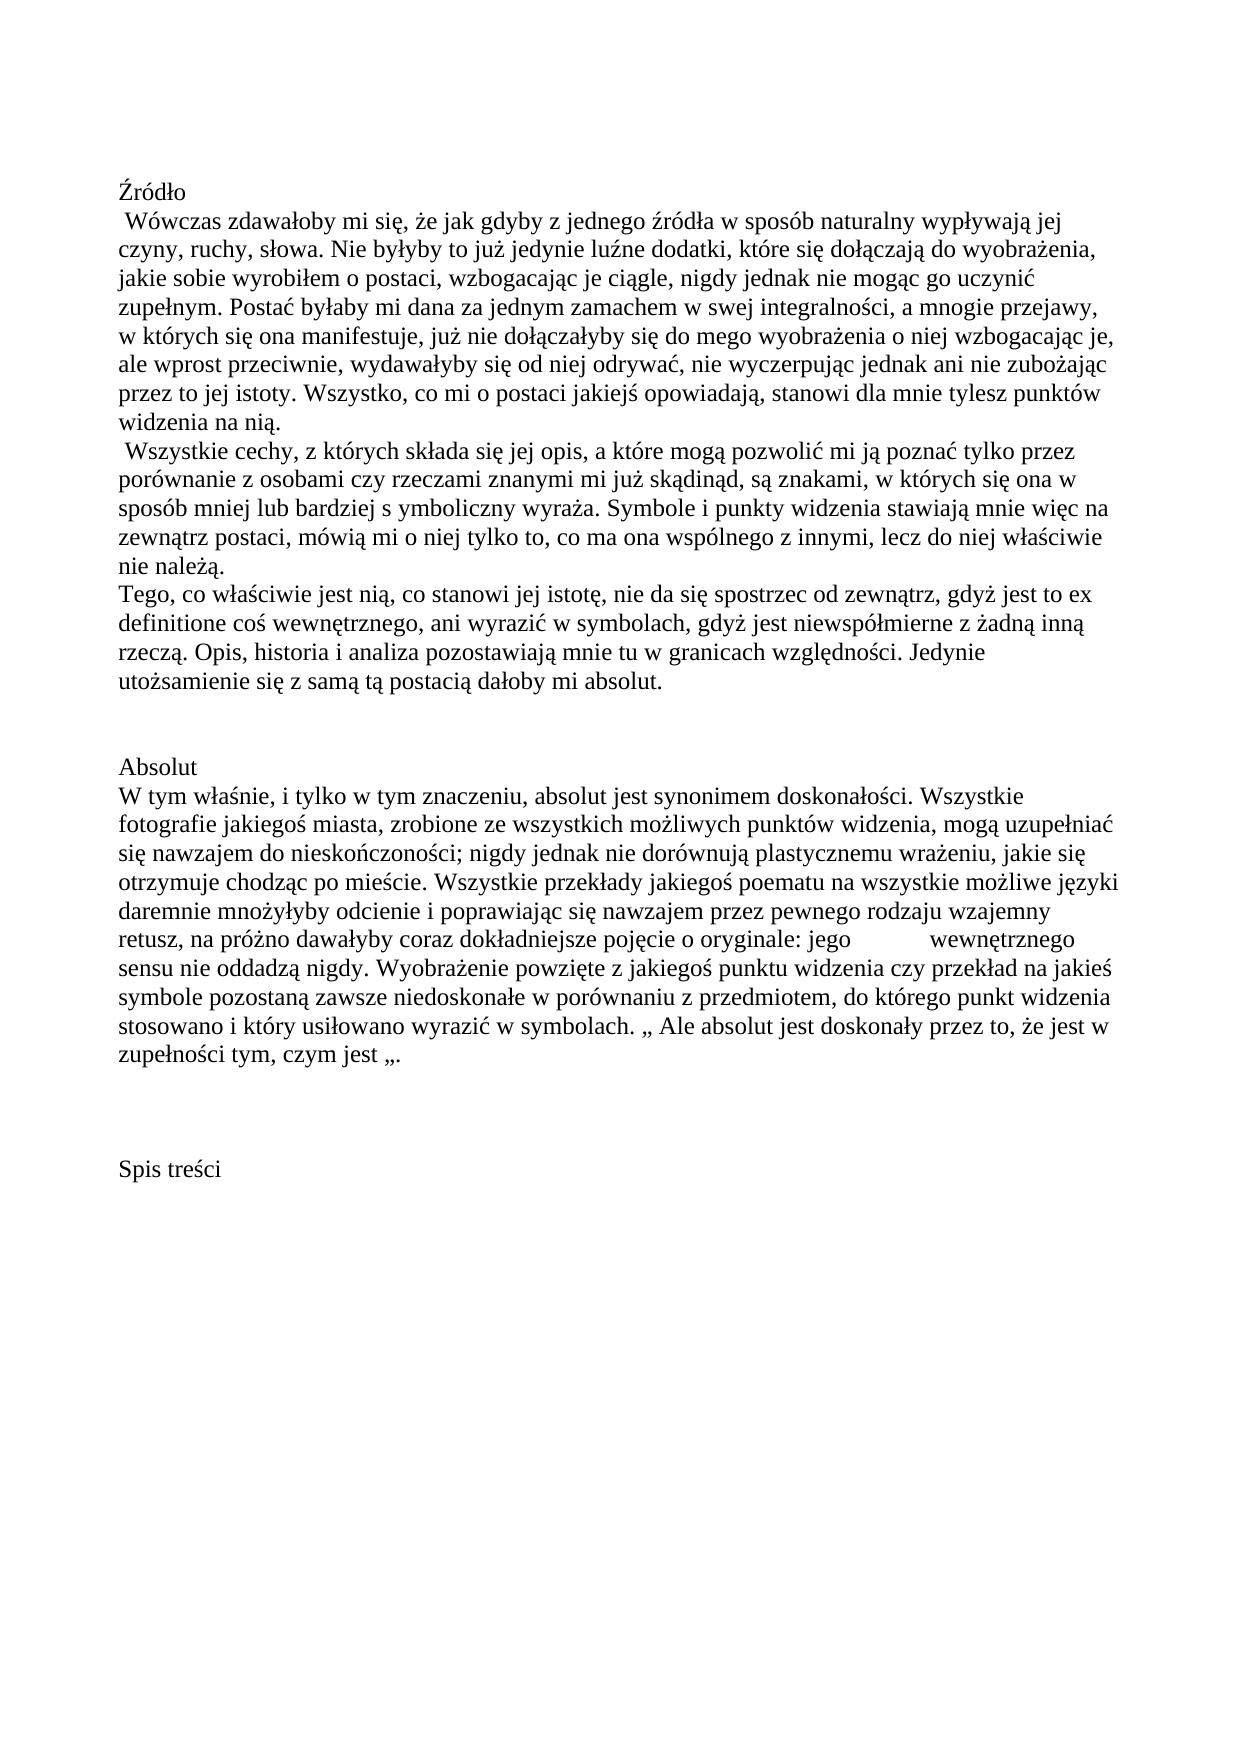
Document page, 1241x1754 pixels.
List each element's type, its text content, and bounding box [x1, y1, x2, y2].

text Tego, co właściwie jest nią, co stanowi jej istotę, nie da się spostrzec od zewnątrz, gdyż jest to ex definitione coś wewnętrznego, ani wyrazić w symbolach, gdyż jest niewspółmierne z żadną inną rzeczą. Opis, historia i analiza pozostawiają mnie tu w granicach względności. Jedynie utożsamienie się z samą tą postacią dałoby mi absolut. [118, 579, 1122, 694]
text Wszystkie cechy, z których składa się jej opis, a które mogą pozwolić mi ją poznać tylko przez porównanie z osobami czy rzeczami znanymi mi już skądinąd, są znakami, w których się ona w sposób mniej lub bardziej s ymboliczny wyraża. Symbole i punkty widzenia stawiają mnie więc na zewnątrz postaci, mówią mi o niej tylko to, co ma ona wspólnego z innymi, lecz do niej właściwie nie należą. [118, 436, 1122, 579]
text Źródło [118, 177, 1122, 206]
text W tym właśnie, i tylko w tym znaczeniu, absolut jest synonimem doskonałości. Wszystkie fotografie jakiegoś miasta, zrobione ze wszystkich możliwych punktów widzenia, mogą uzupełniać się nawzajem do nieskończoności; nigdy jednak nie dorównują plastycznemu wrażeniu, jakie się otrzymuje chodząc po mieście. Wszystkie przekłady jakiegoś poematu na wszystkie możliwe języki daremnie mnożyłyby odcienie i poprawiając się nawzajem przez pewnego rodzaju wzajemny retusz, na próżno dawałyby coraz dokładniejsze pojęcie o oryginale: jego wewnętrznego sensu nie oddadzą nigdy. Wyobrażenie powzięte z jakiegoś punktu widzenia czy przekład na jakieś symbole pozostaną zawsze niedoskonałe w porównaniu z przedmiotem, do którego punkt widzenia stosowano i który usiłowano wyrazić w symbolach. „ Ale absolut jest doskonały przez to, że jest w zupełności tym, czym jest „. [118, 781, 1122, 1068]
text Wówczas zdawałoby mi się, że jak gdyby z jednego źródła w sposób naturalny wypływają jej czyny, ruchy, słowa. Nie byłyby to już jedynie luźne dodatki, które się dołączają do wyobrażenia, jakie sobie wyrobiłem o postaci, wzbogacając je ciągle, nigdy jednak nie mogąc go uczynić zupełnym. Postać byłaby mi dana za jednym zamachem w swej integralności, a mnogie przejawy, w których się ona manifestuje, już nie dołączałyby się do mego wyobrażenia o niej wzbogacając je, ale wprost przeciwnie, wydawałyby się od niej odrywać, nie wyczerpując jednak ani nie zubożając przez to jej istoty. Wszystko, co mi o postaci jakiejś opowiadają, stanowi dla mnie tylesz punktów widzenia na nią. [118, 206, 1122, 436]
text Absolut [118, 752, 1122, 781]
text Spis treści [118, 1154, 1122, 1183]
